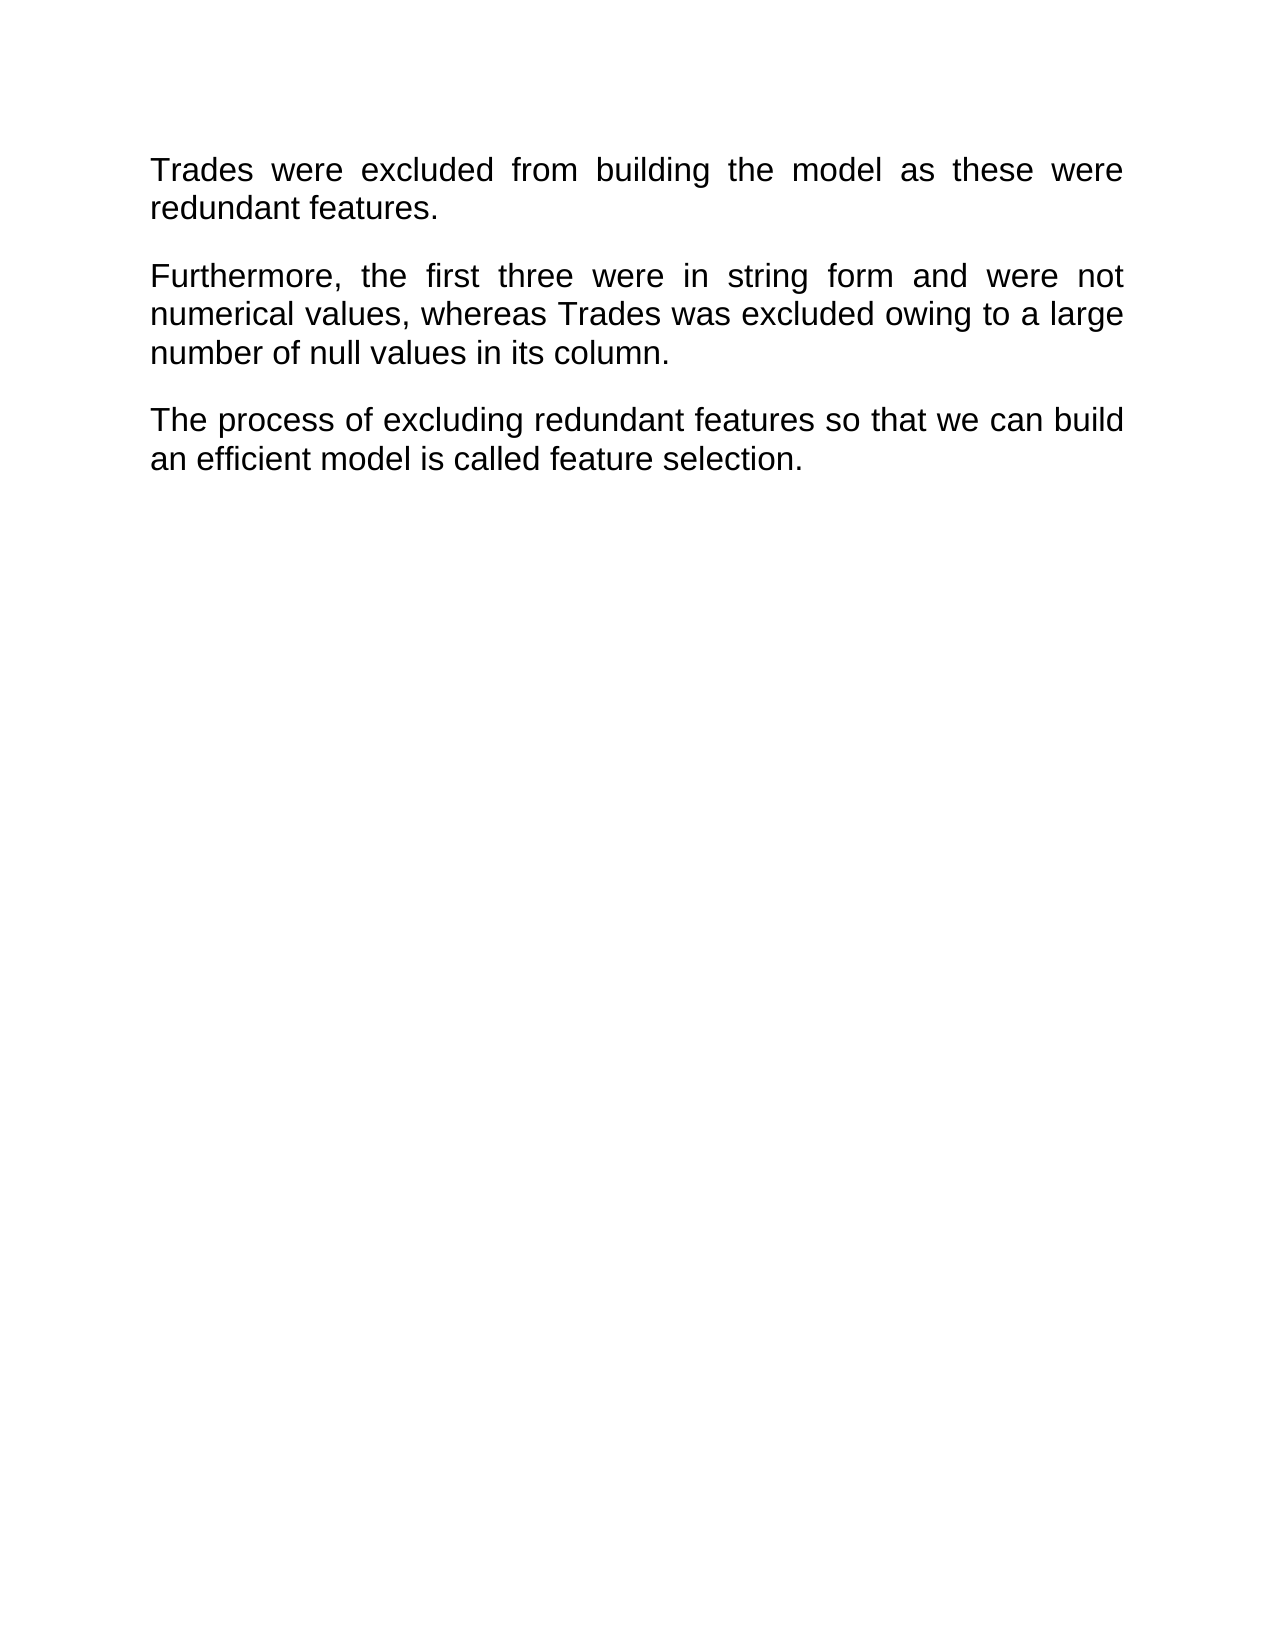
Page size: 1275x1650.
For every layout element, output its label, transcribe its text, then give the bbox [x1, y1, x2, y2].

text The process of excluding redundant features so that we can build an efficient model is called feature selection. [150, 401, 1125, 477]
text Furthermore, the first three were in string form and were not numerical values, whereas Trades was excluded owing to a large number of null values in its column. [150, 256, 1125, 371]
text Trades were excluded from building the model as these were redundant features. [150, 150, 1125, 227]
